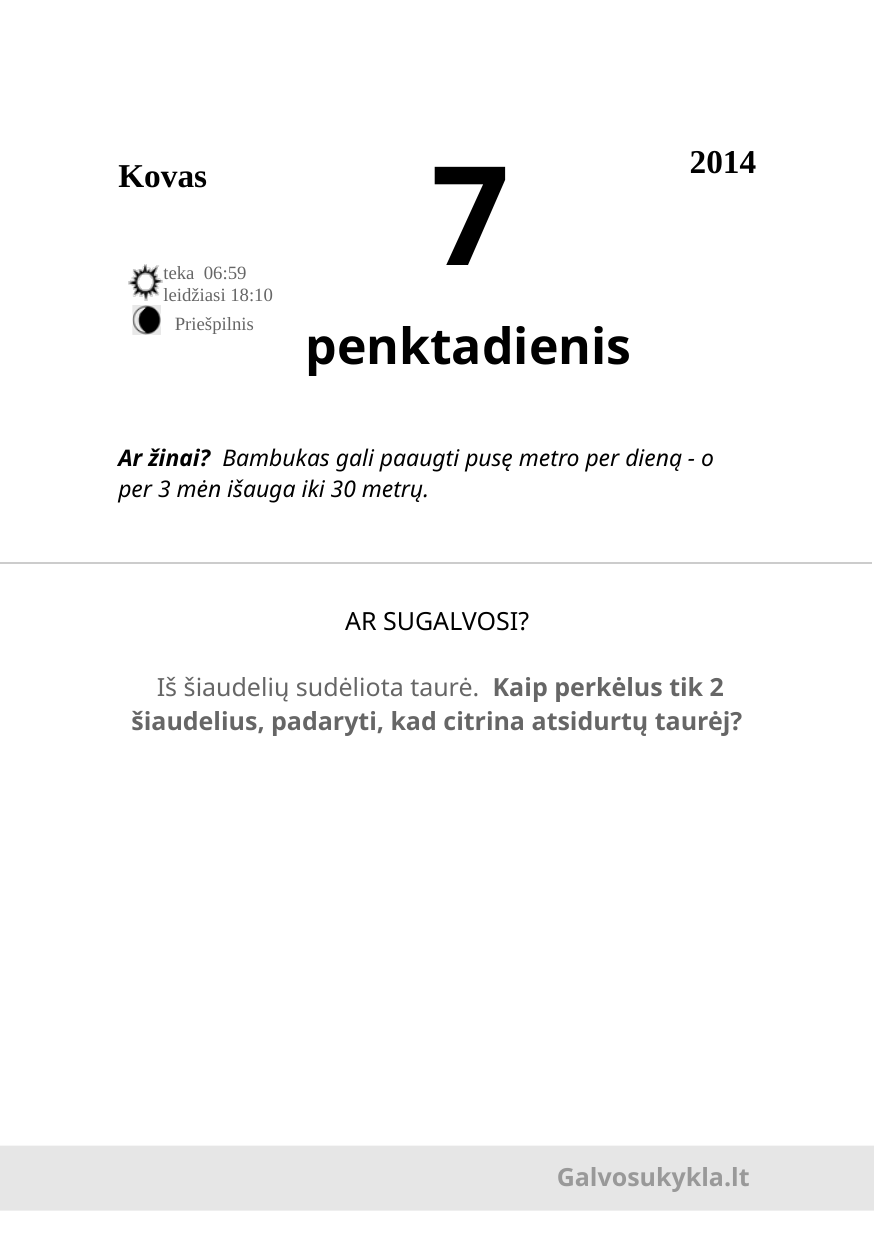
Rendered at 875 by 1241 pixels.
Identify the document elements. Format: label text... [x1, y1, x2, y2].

text AR SUGALVOSI? [118, 604, 756, 638]
text Ar žinai? Bambukas gali paaugti pusę metro per dieną - o per 3 mėn išauga iki 30 metrų. [118, 442, 756, 504]
table_header 2014 [638, 118, 756, 379]
text Iš šiaudelių sudėliota taurė. Kaip perkėlus tik 2 šiaudelius, padaryti, kad citrina atsidurtų taurėj? [118, 669, 756, 737]
table_header 7 penktadienis [299, 118, 638, 379]
table_header Kovas teka 06:59 leidžiasi 18:10 Priešpilnis [118, 118, 298, 379]
